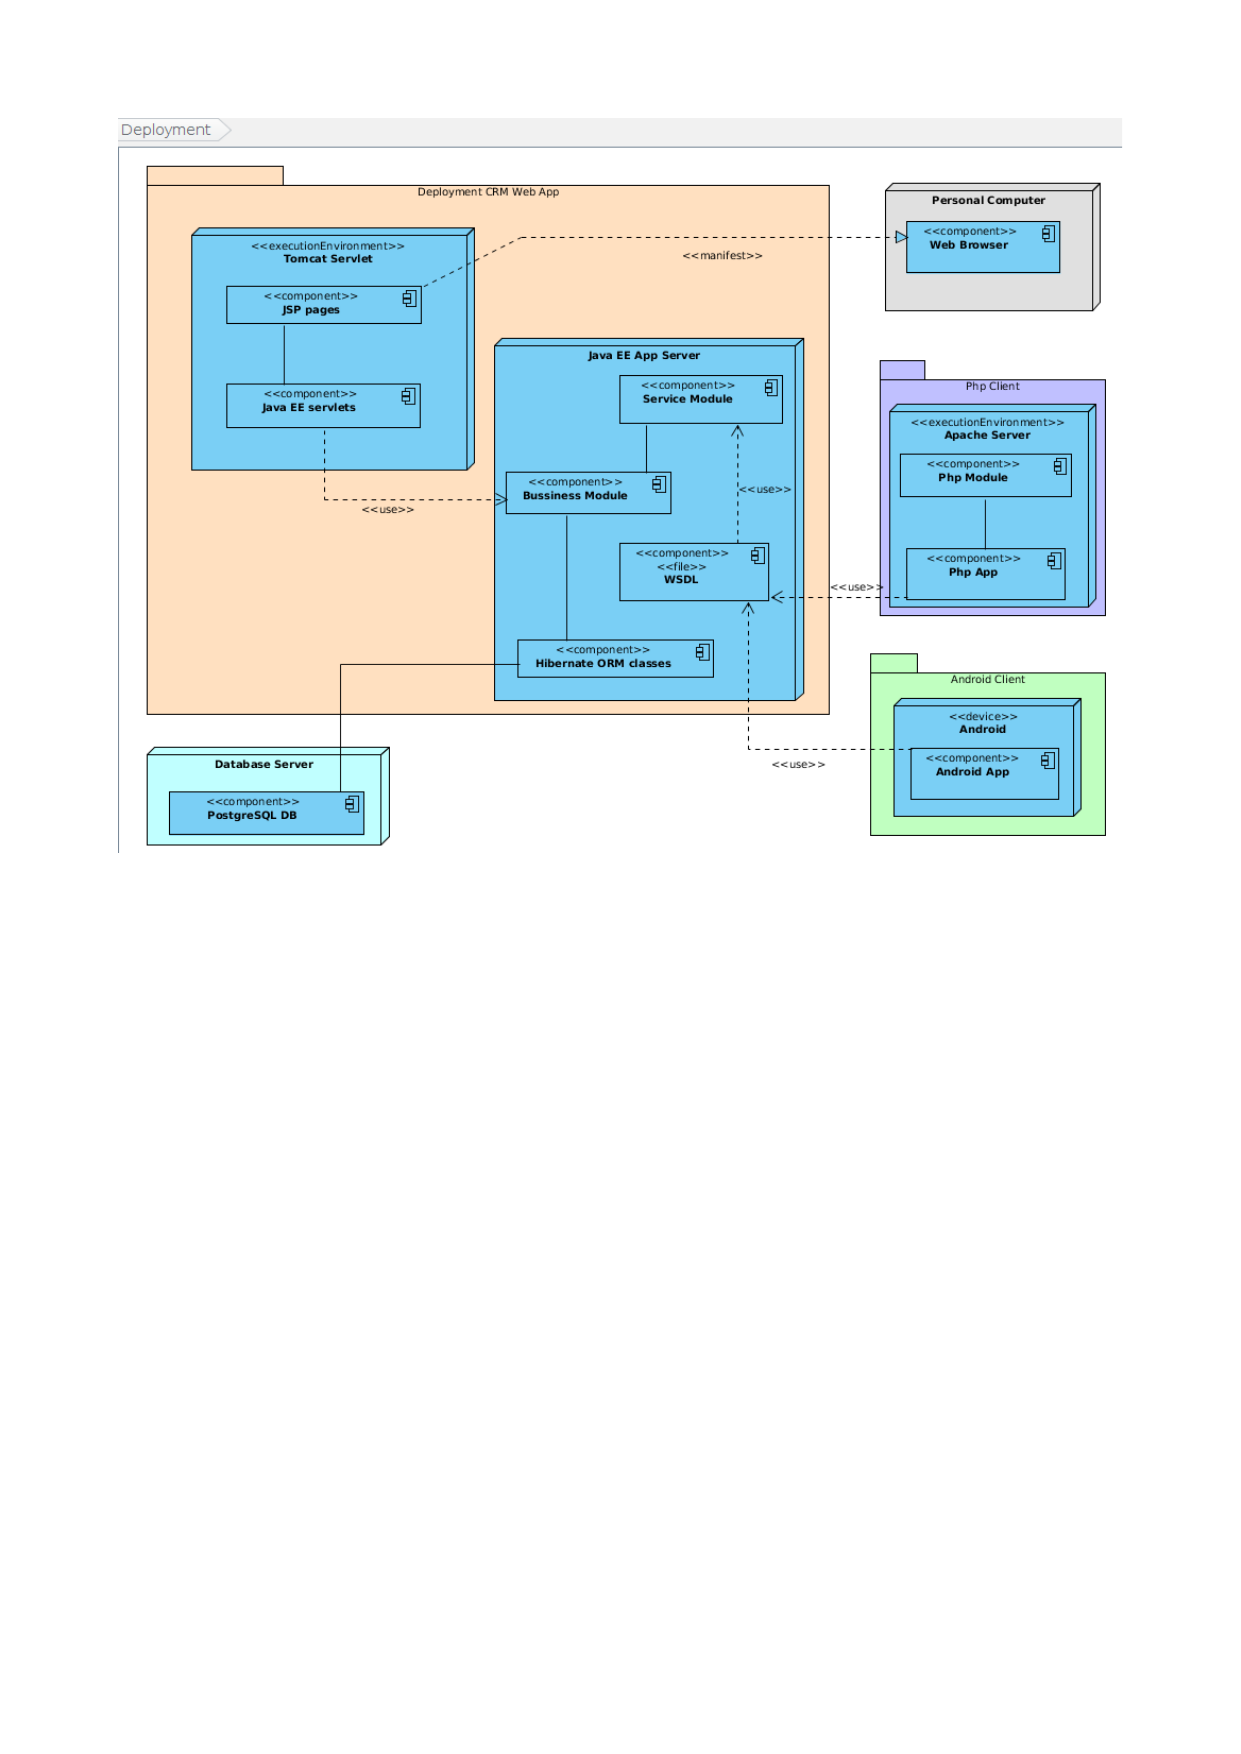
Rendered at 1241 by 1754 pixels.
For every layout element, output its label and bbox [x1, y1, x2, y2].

picture [118, 118, 1123, 853]
